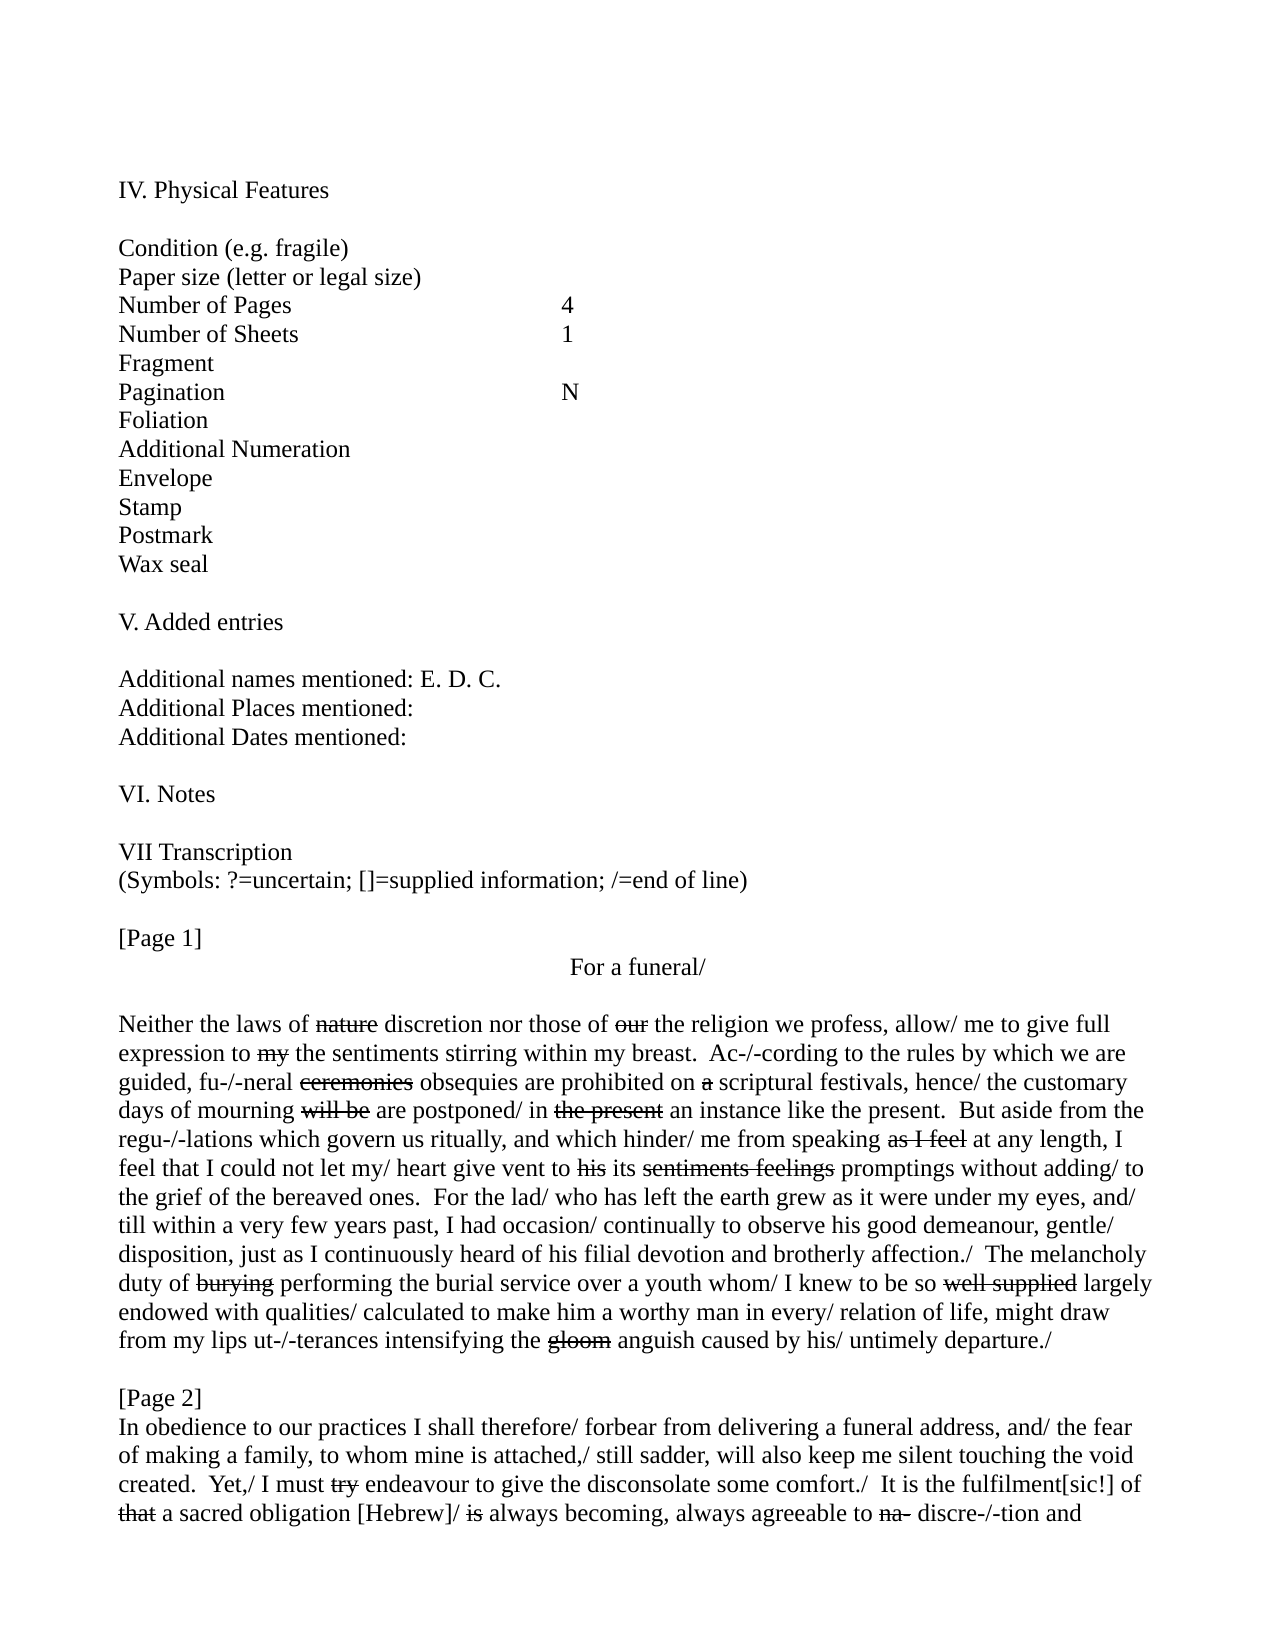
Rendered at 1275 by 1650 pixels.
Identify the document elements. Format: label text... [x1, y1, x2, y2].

text Pagination N [118, 377, 1157, 406]
text Envelope [118, 463, 1157, 492]
text Stamp [118, 492, 1157, 521]
text [Page 1] [118, 923, 1157, 952]
text Neither the laws of nature discretion nor those of our the religion we profess, allow/ me to give full expression to my the sentiments stirring within my breast. Ac-/-cording to the rules by which we are guided, fu-/-neral ceremonies obsequies are prohibited on a scriptural festivals, hence/ the customary days of mourning will be are postponed/ in the present an instance like the present. But aside from the regu-/-lations which govern us ritually, and which hinder/ me from speaking as I feel at any length, I feel that I could not let my/ heart give vent to his its sentiments feelings promptings without adding/ to the grief of the bereaved ones. For the lad/ who has left the earth grew as it were under my eyes, and/ till within a very few years past, I had occasion/ continually to observe his good demeanour, gentle/ disposition, just as I continuously heard of his filial devotion and brotherly affection./ The melancholy duty of burying performing the burial service over a youth whom/ I knew to be so well supplied largely endowed with qualities/ calculated to make him a worthy man in every/ relation of life, might draw from my lips ut-/-terances intensifying the gloom anguish caused by his/ untimely departure./ [118, 1009, 1157, 1354]
text Paper size (letter or legal size) [118, 262, 1157, 291]
text In obedience to our practices I shall therefore/ forbear from delivering a funeral address, and/ the fear of making a family, to whom mine is attached,/ still sadder, will also keep me silent touching the void created. Yet,/ I must try endeavour to give the disconsolate some comfort./ It is the fulfilment[sic!] of that a sacred obligation [Hebrew]/ is always becoming, always agreeable to na- discre-/-tion and [118, 1412, 1157, 1527]
text VI. Notes [118, 779, 1157, 808]
text Fragment [118, 348, 1157, 377]
text Foliation [118, 406, 1157, 434]
text Wax seal [118, 549, 1157, 578]
text V. Added entries [118, 607, 1157, 636]
text Number of Sheets 1 [118, 319, 1157, 348]
text [Page 2] [118, 1383, 1157, 1412]
text Condition (e.g. fragile) [118, 233, 1157, 262]
text (Symbols: ?=uncertain; []=supplied information; /=end of line) [118, 866, 1157, 894]
text Additional Places mentioned: [118, 693, 1157, 722]
text IV. Physical Features [118, 176, 1157, 204]
text For a funeral/ [118, 952, 1157, 981]
text Additional names mentioned: E. D. C. [118, 664, 1157, 693]
text Number of Pages 4 [118, 291, 1157, 319]
text Postma rk [118, 521, 1157, 549]
text Additional Numeration [118, 434, 1157, 463]
text Additional Dates mentioned: [118, 722, 1157, 751]
text VII Transcription [118, 837, 1157, 866]
